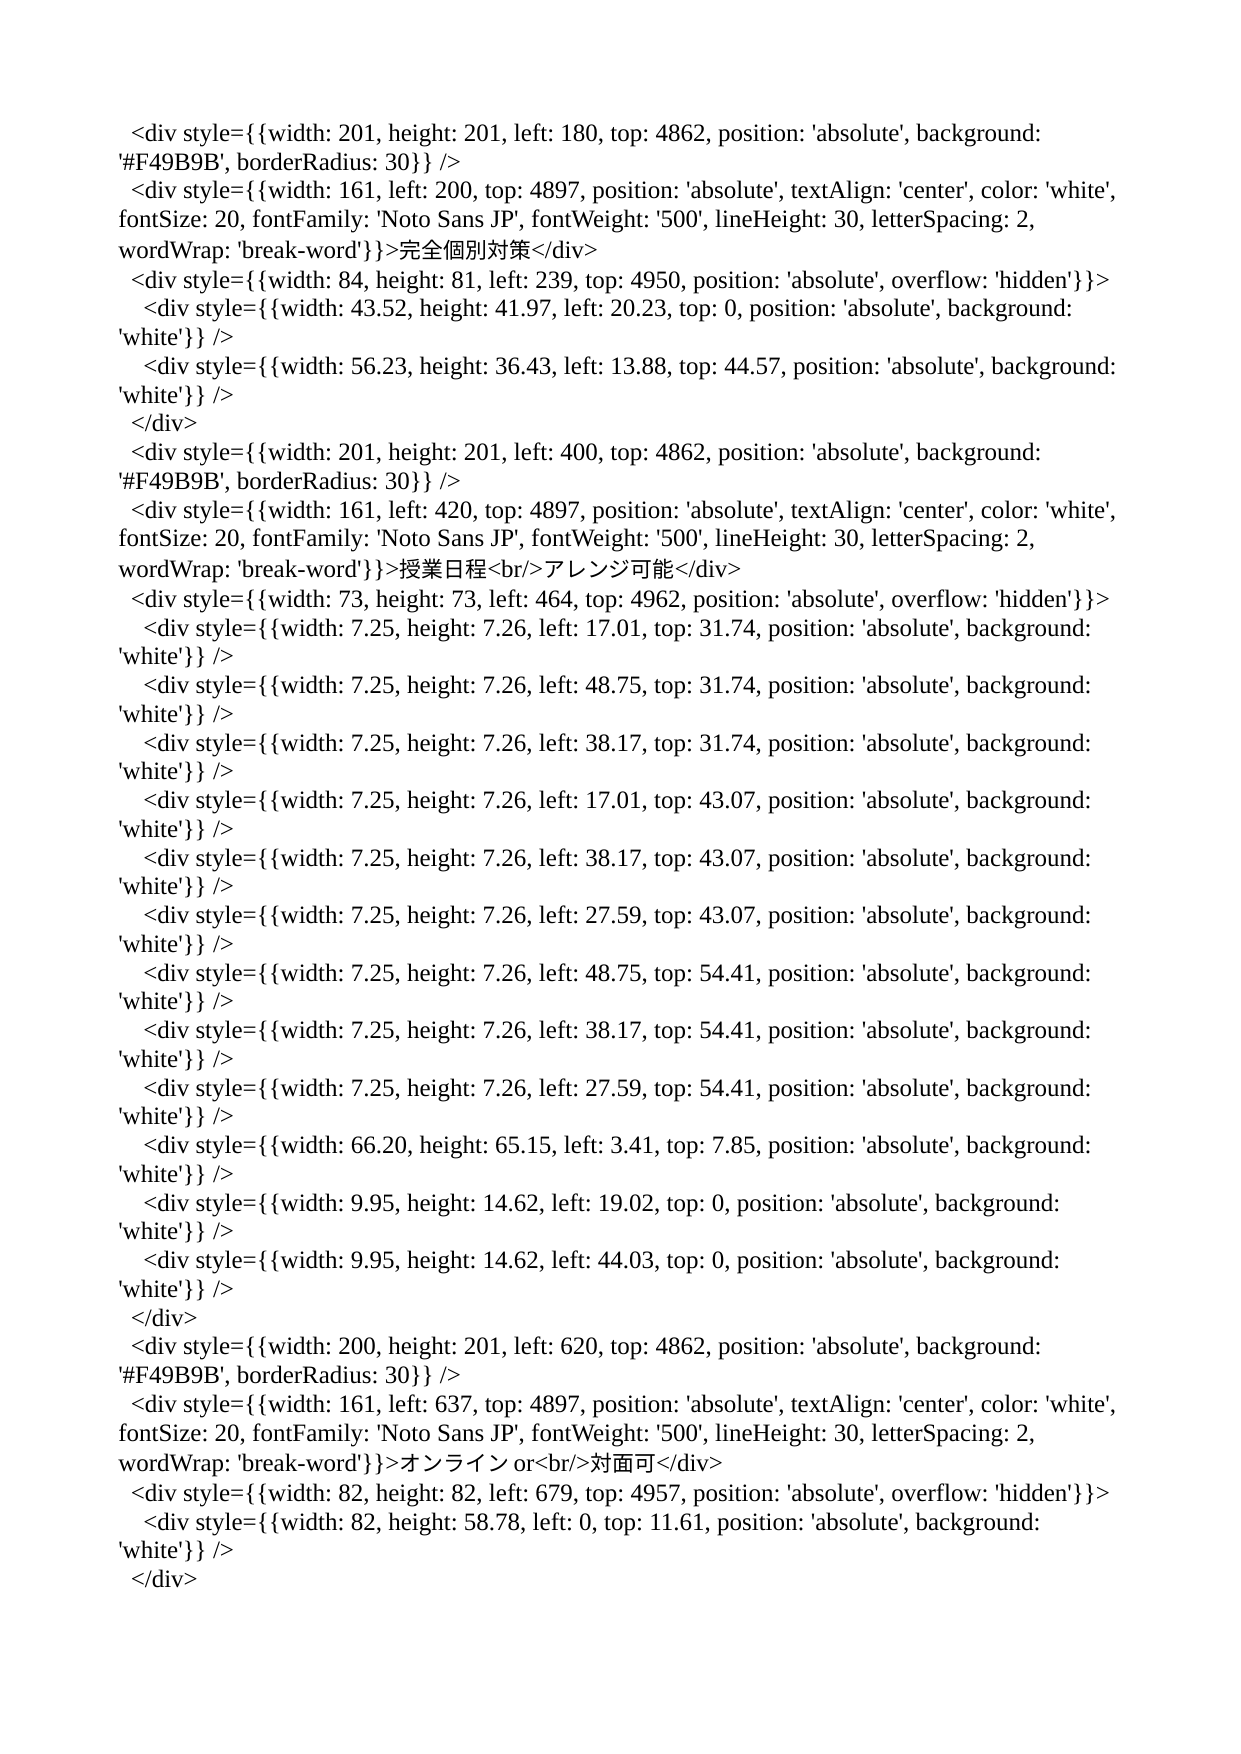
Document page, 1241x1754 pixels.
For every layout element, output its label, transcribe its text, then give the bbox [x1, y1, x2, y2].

text <div style={{width: 7.25, height: 7.26, left: 48.75, top: 54.41, position: 'absolute', background: 'white'}} /> [118, 958, 1122, 1015]
text <div style={{width: 7.25, height: 7.26, left: 27.59, top: 43.07, position: 'absolute', background: 'white'}} /> [118, 900, 1122, 958]
text </div> [118, 408, 1122, 437]
text <div style={{width: 161, left: 200, top: 4897, position: 'absolute', textAlign: 'center', color: 'white', fontSize: 20, fontFamily: 'Noto Sans JP', fontWeight: '500', lineHeight: 30, letterSpacing: 2, wordWrap: 'break-word'}}>完全個別対策</div> [118, 176, 1122, 265]
text <div style={{width: 56.23, height: 36.43, left: 13.88, top: 44.57, position: 'absolute', background: 'white'}} /> [118, 351, 1122, 408]
text <div style={{width: 9.95, height: 14.62, left: 44.03, top: 0, position: 'absolute', background: 'white'}} /> [118, 1245, 1122, 1303]
text <div style={{width: 84, height: 81, left: 239, top: 4950, position: 'absolute', overflow: 'hidden'}}> [118, 265, 1122, 293]
text <div style={{width: 7.25, height: 7.26, left: 48.75, top: 31.74, position: 'absolute', background: 'white'}} /> [118, 670, 1122, 728]
text <div style={{width: 200, height: 201, left: 620, top: 4862, position: 'absolute', background: '#F49B9B', borderRadius: 30}} /> [118, 1331, 1122, 1389]
text </div> [118, 1303, 1122, 1331]
text <div style={{width: 43.52, height: 41.97, left: 20.23, top: 0, position: 'absolute', background: 'white'}} /> [118, 293, 1122, 351]
text </div> [118, 1564, 1122, 1593]
text <div style={{width: 7.25, height: 7.26, left: 17.01, top: 31.74, position: 'absolute', background: 'white'}} /> [118, 613, 1122, 670]
text <div style={{width: 82, height: 58.78, left: 0, top: 11.61, position: 'absolute', background: 'white'}} /> [118, 1507, 1122, 1564]
text <div style={{width: 73, height: 73, left: 464, top: 4962, position: 'absolute', overflow: 'hidden'}}> [118, 584, 1122, 613]
text <div style={{width: 66.20, height: 65.15, left: 3.41, top: 7.85, position: 'absolute', background: 'white'}} /> [118, 1130, 1122, 1188]
text <div style={{width: 201, height: 201, left: 180, top: 4862, position: 'absolute', background: '#F49B9B', borderRadius: 30}} /> [118, 118, 1122, 176]
text <div style={{width: 9.95, height: 14.62, left: 19.02, top: 0, position: 'absolute', background: 'white'}} /> [118, 1188, 1122, 1245]
text <div style={{width: 7.25, height: 7.26, left: 38.17, top: 43.07, position: 'absolute', background: 'white'}} /> [118, 843, 1122, 900]
text <div style={{width: 7.25, height: 7.26, left: 38.17, top: 54.41, position: 'absolute', background: 'white'}} /> [118, 1015, 1122, 1073]
text <div style={{width: 7.25, height: 7.26, left: 27.59, top: 54.41, position: 'absolute', background: 'white'}} /> [118, 1073, 1122, 1130]
text <div style={{width: 7.25, height: 7.26, left: 38.17, top: 31.74, position: 'absolute', background: 'white'}} /> [118, 728, 1122, 785]
text <div style={{width: 201, height: 201, left: 400, top: 4862, position: 'absolute', background: '#F49B9B', borderRadius: 30}} /> [118, 437, 1122, 495]
text <div style={{width: 7.25, height: 7.26, left: 17.01, top: 43.07, position: 'absolute', background: 'white'}} /> [118, 785, 1122, 843]
text <div style={{width: 161, left: 420, top: 4897, position: 'absolute', textAlign: 'center', color: 'white', fontSize: 20, fontFamily: 'Noto Sans JP', fontWeight: '500', lineHeight: 30, letterSpacing: 2, wordWrap: 'break-word'}}>授業日程<br/>アレンジ可能</div> [118, 495, 1122, 584]
text <div style={{width: 161, left: 637, top: 4897, position: 'absolute', textAlign: 'center', color: 'white', fontSize: 20, fontFamily: 'Noto Sans JP', fontWeight: '500', lineHeight: 30, letterSpacing: 2, wordWrap: 'break-word'}}>オンラインor<br/>対面可</div> [118, 1389, 1122, 1478]
text <div style={{width: 82, height: 82, left: 679, top: 4957, position: 'absolute', overflow: 'hidden'}}> [118, 1478, 1122, 1507]
